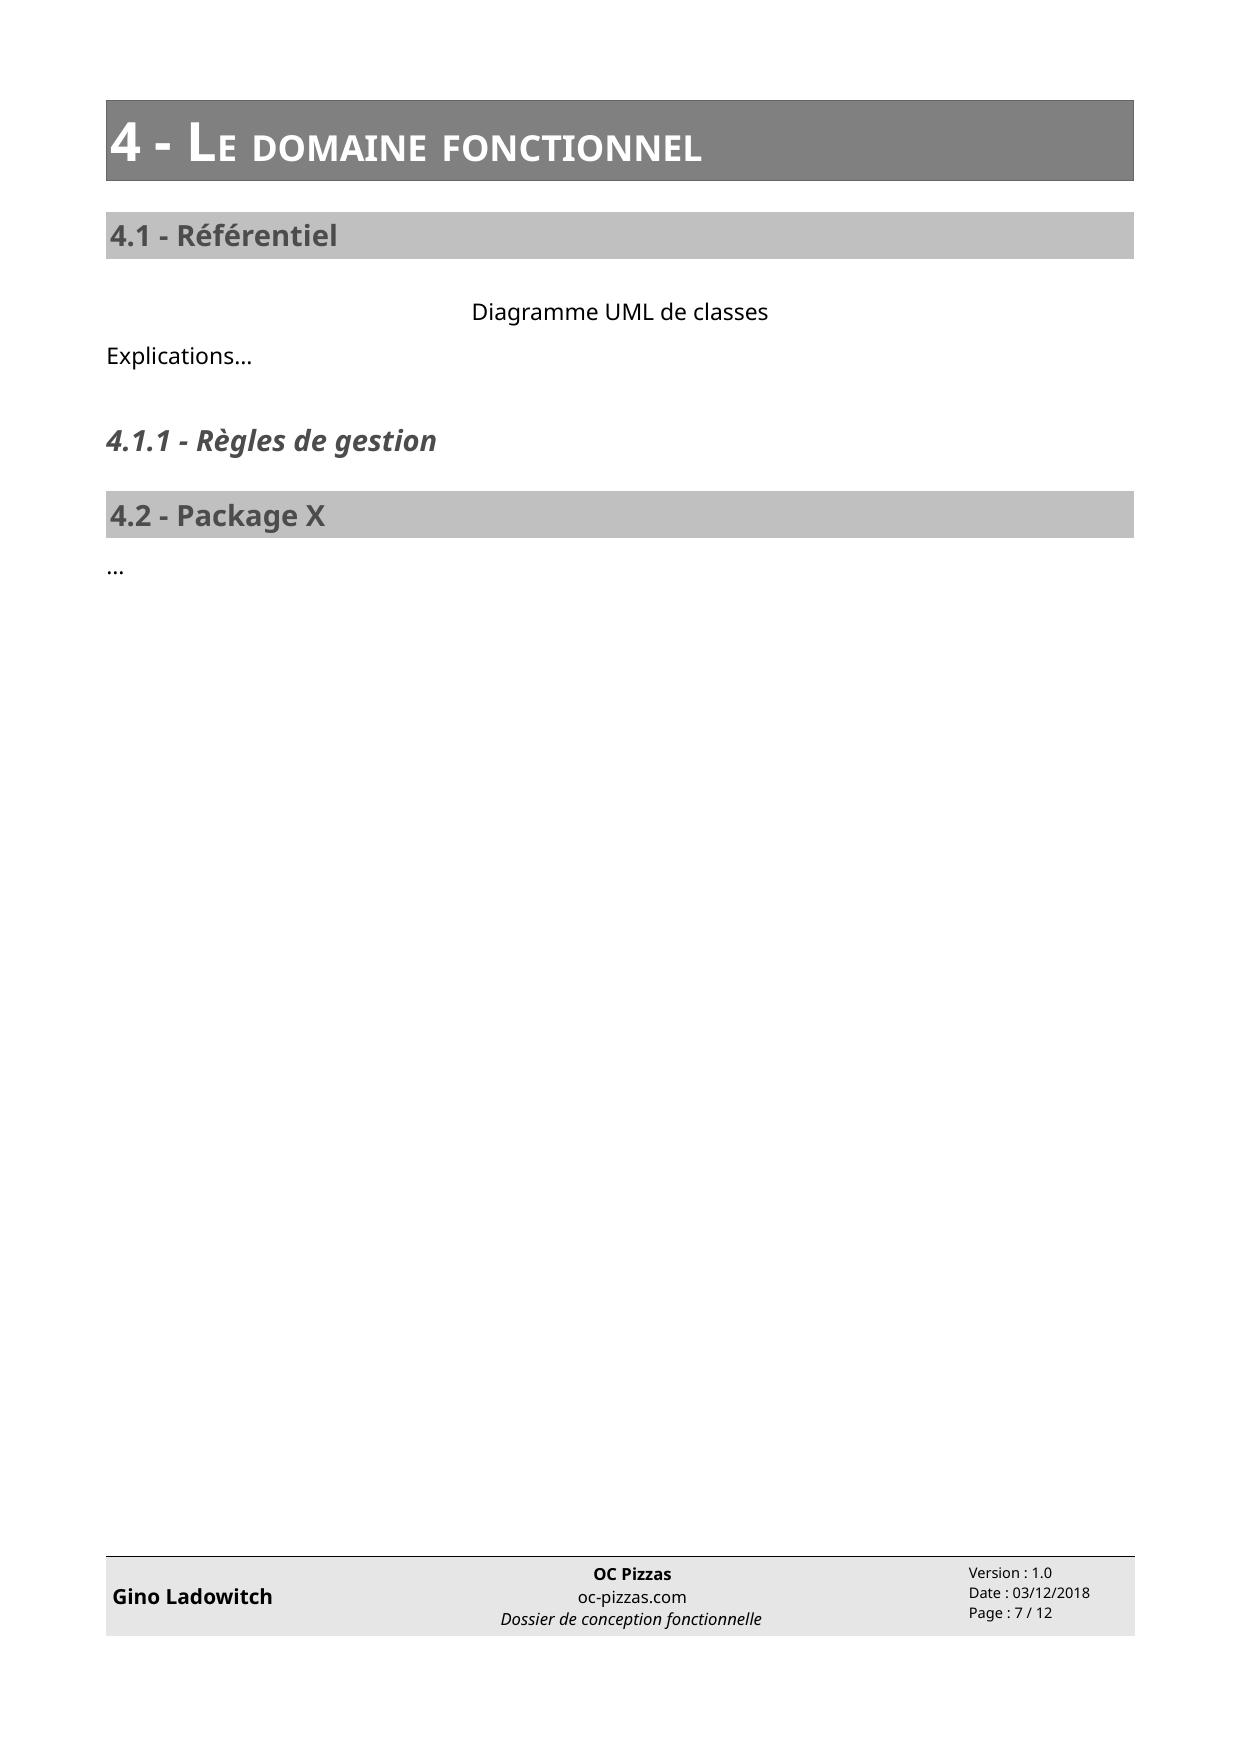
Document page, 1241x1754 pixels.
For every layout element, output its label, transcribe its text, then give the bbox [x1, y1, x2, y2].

subtitle Règles de gestion [106, 420, 1134, 460]
text Explications… [106, 340, 1134, 371]
text … [106, 550, 1134, 582]
text Diagramme UML de classes [106, 296, 1134, 327]
subtitle Le domaine fonctionnel [107, 101, 1133, 180]
subtitle Référentiel [107, 213, 1133, 258]
subtitle Package X [107, 493, 1133, 537]
